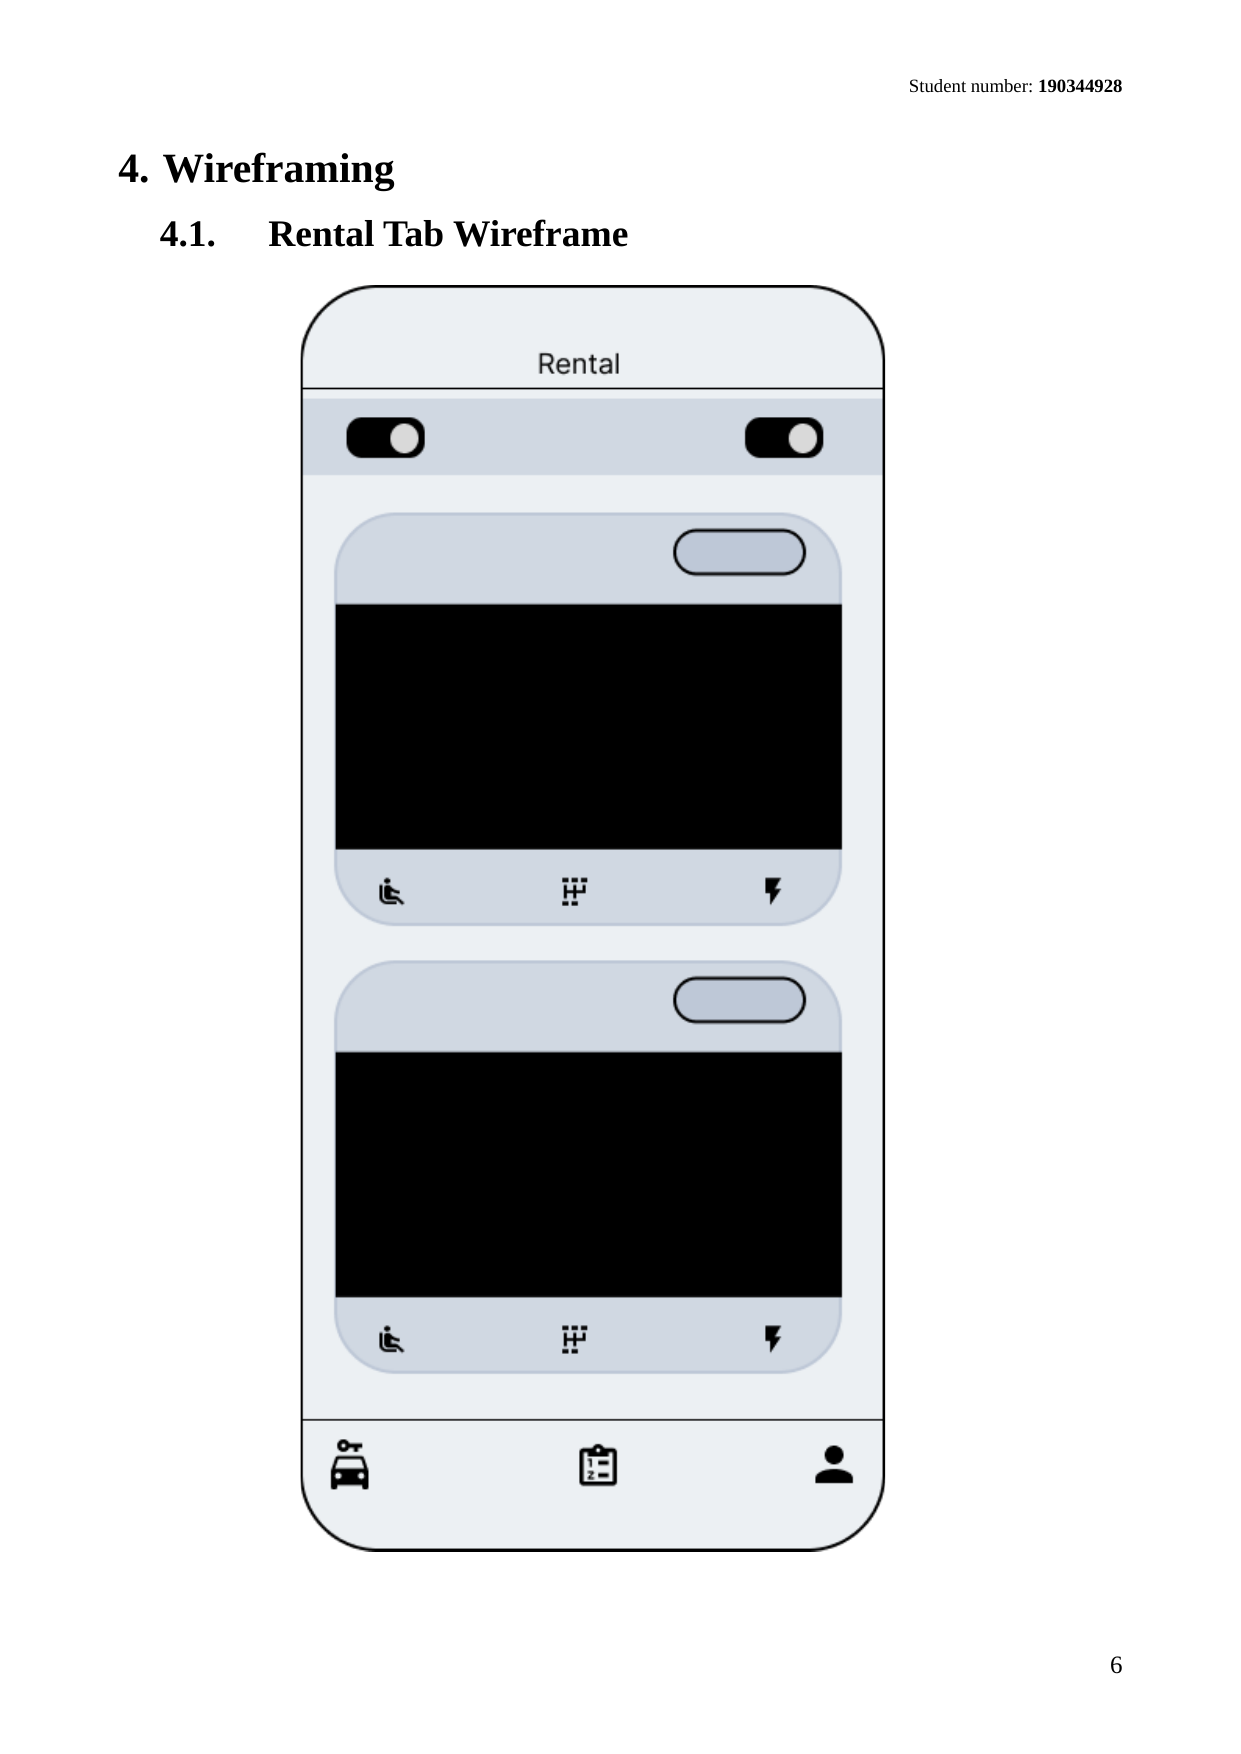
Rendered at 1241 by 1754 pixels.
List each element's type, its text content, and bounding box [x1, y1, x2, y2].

picture [300, 285, 886, 1552]
subtitle Rental Tab Wireframe [159, 212, 1122, 255]
subtitle Wireframing [118, 143, 1122, 191]
